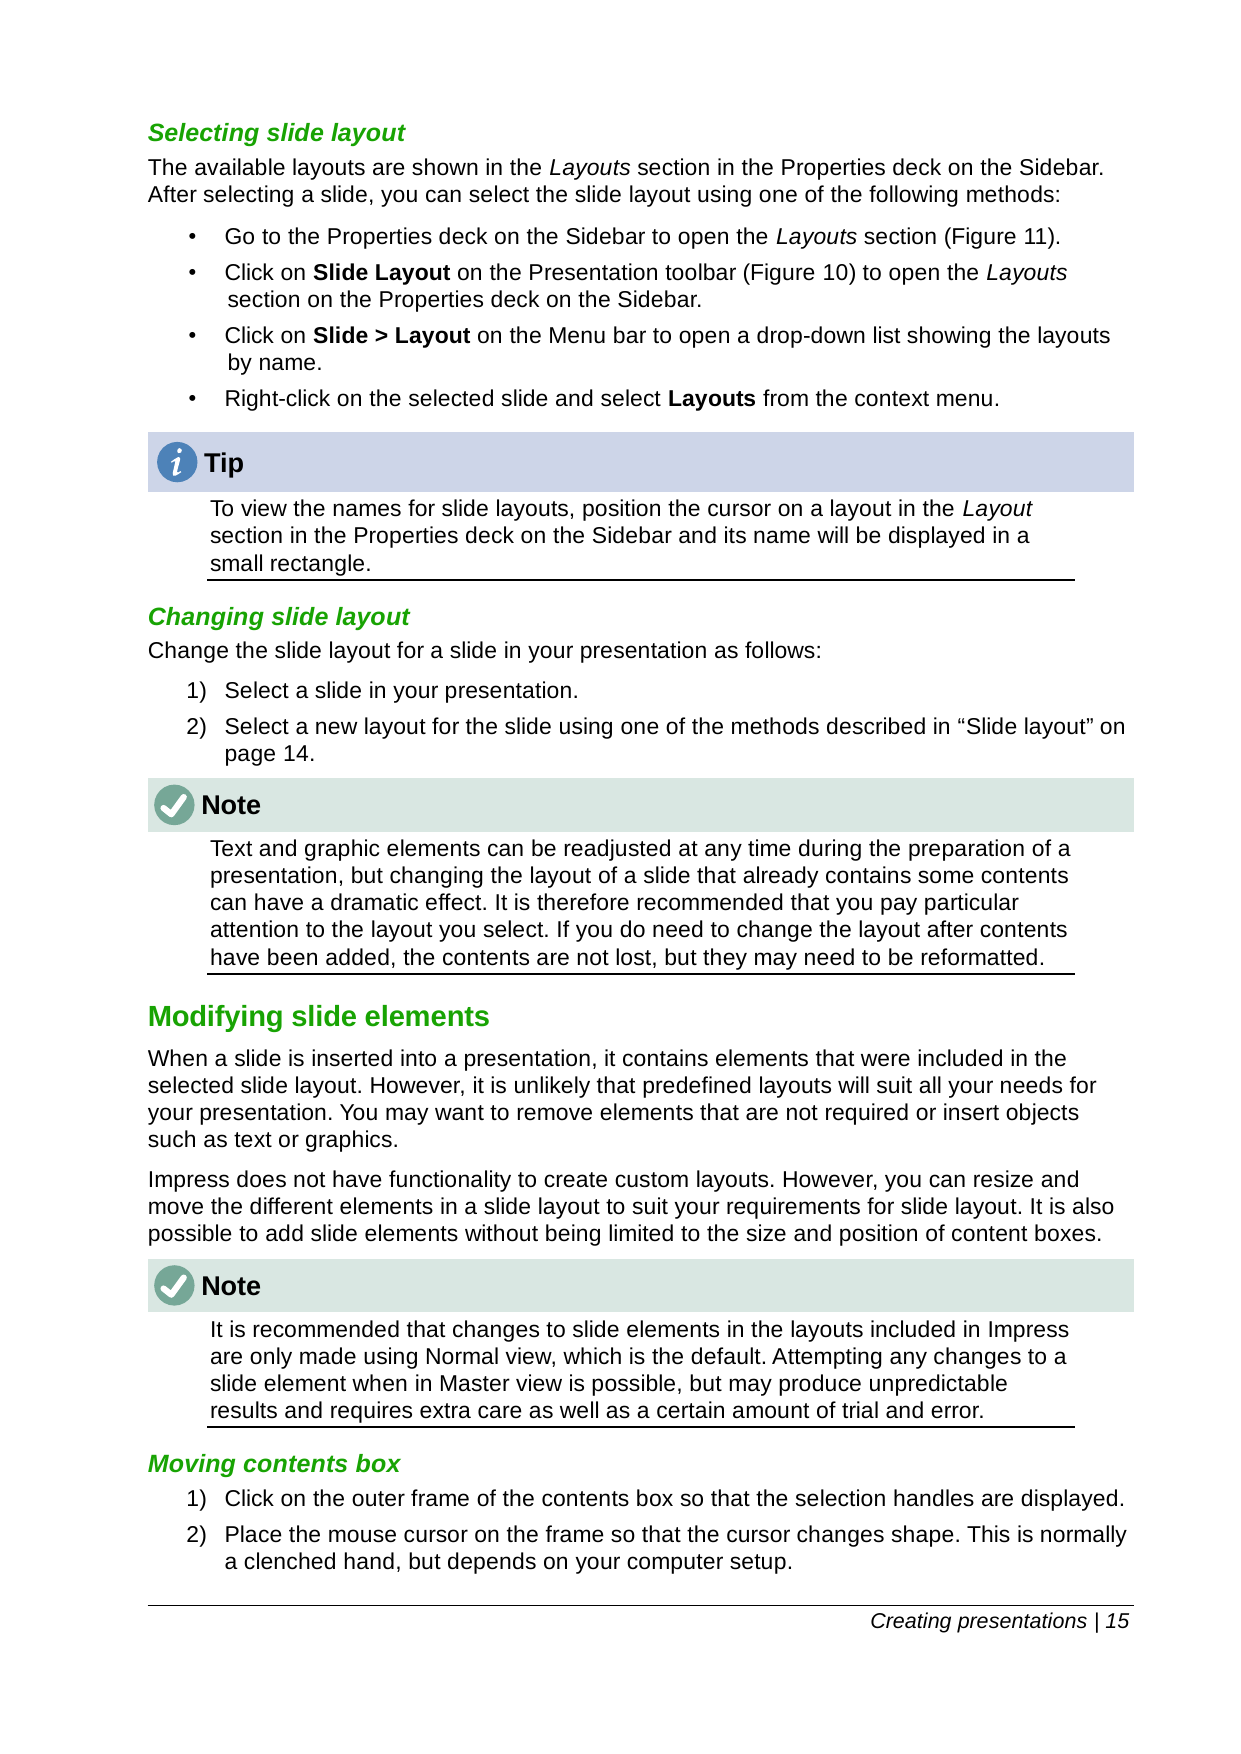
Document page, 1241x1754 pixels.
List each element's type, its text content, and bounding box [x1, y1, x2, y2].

list Select a slide in your presentation. [207, 676, 1134, 703]
subtitle Changing slide layout [148, 602, 1134, 631]
subtitle Moving contents box [148, 1449, 1134, 1478]
list Place the mouse cursor on the frame so that the cursor changes shape. This is normally a clenched hand, but depends on your computer setup. [207, 1520, 1134, 1574]
subtitle Tip [148, 432, 1134, 492]
list Click on Slide > Layout on the Menu bar to open a drop-down list showing the layouts by name. [185, 319, 1134, 376]
text Impress does not have functionality to create custom layouts. However, you can resize and move the different elements in a slide layout to suit your requirements for slide layout. It is also possible to add slide elements without being limited to the size and position of content boxes. [148, 1165, 1134, 1246]
subtitle Note [148, 778, 1134, 832]
list Go to the Properties deck on the Sidebar to open the Layouts section (Figure 11). [185, 220, 1134, 250]
subtitle Selecting slide layout [148, 118, 1134, 147]
subtitle Note [148, 1259, 1134, 1312]
text Text and graphic elements can be readjusted at any time during the preparation of a presentation, but changing the layout of a slide that already contains some contents can have a dramatic effect. It is therefore recommended that you pay particular attention to the layout you select. If you do need to change the layout after contents have been added, the contents are not lost, but they may need to be reformatted. [207, 832, 1075, 973]
text To view the names for slide layouts, position the cursor on a layout in the Layout section in the Properties deck on the Sidebar and its name will be displayed in a small rectangle. [207, 492, 1075, 579]
list The available layouts are shown in the Layouts section in the Properties deck on the Sidebar. After selecting a slide, you can select the slide layout using one of the following methods: [148, 153, 1134, 207]
list Right-click on the selected slide and select Layouts from the context menu. [185, 382, 1134, 415]
list Click on Slide Layout on the Presentation toolbar (Figure 10) to open the Layouts section on the Properties deck on the Sidebar. [185, 256, 1134, 313]
list Click on the outer frame of the contents box so that the selection handles are displayed. [207, 1484, 1134, 1511]
subtitle Modifying slide elements [148, 999, 1134, 1032]
list Select a new layout for the slide using one of the methods described in “Slide layout” on page 14. [207, 712, 1134, 766]
text When a slide is inserted into a presentation, it contains elements that were included in the selected slide layout. However, it is unlikely that predefined layouts will suit all your needs for your presentation. You may want to remove elements that are not required or insert objects such as text or graphics. [148, 1044, 1134, 1152]
text It is recommended that changes to slide elements in the layouts included in Impress are only made using Normal view, which is the default. Attempting any changes to a slide element when in Master view is possible, but may produce unpredictable results and requires extra care as well as a certain amount of trial and error. [207, 1312, 1075, 1426]
text Change the slide layout for a slide in your presentation as follows: [148, 637, 1134, 664]
